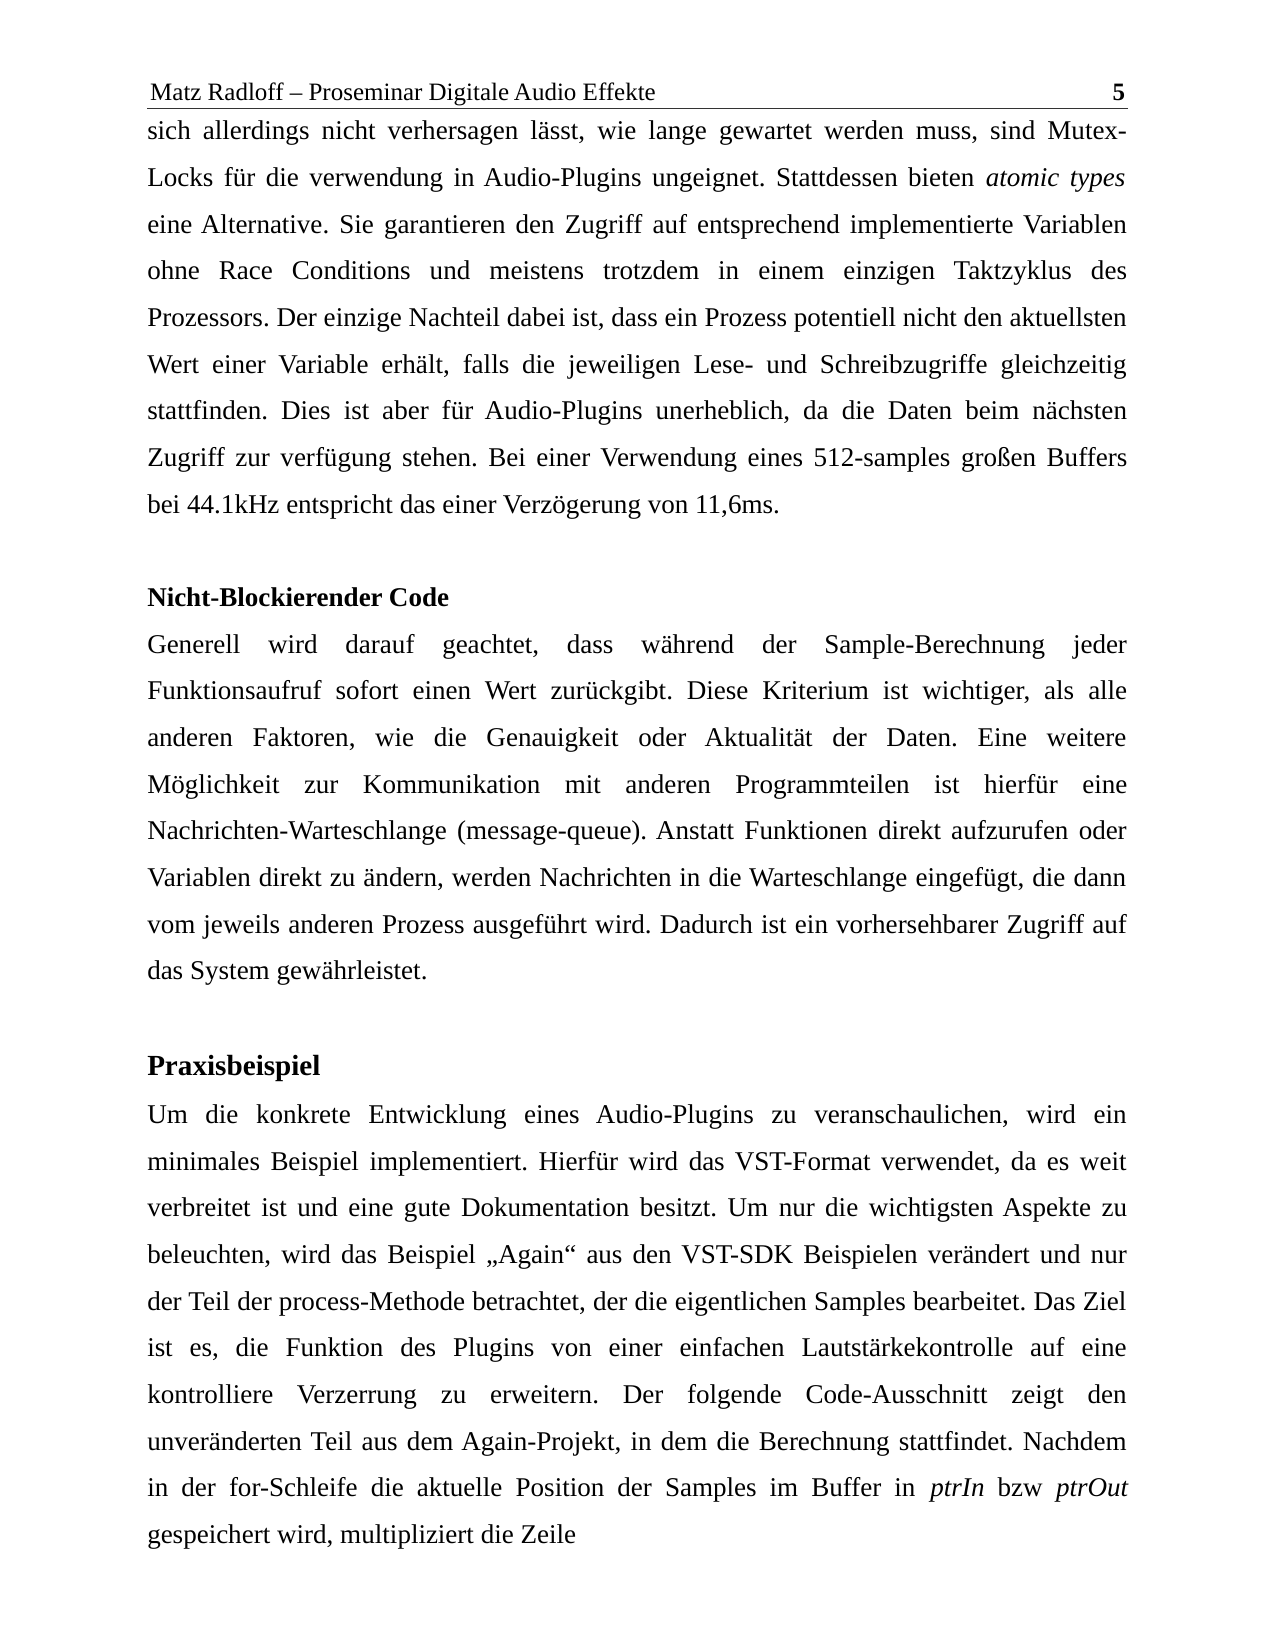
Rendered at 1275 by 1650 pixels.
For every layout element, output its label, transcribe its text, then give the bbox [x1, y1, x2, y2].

text Um die konkrete Entwicklung eines Audio-Plugins zu veranschaulichen, wird ein minimales Beispiel implementiert. Hierfür wird das VST-Format verwendet, da es weit verbreitet ist und eine gute Dokumentation besitzt. Um nur die wichtigsten Aspekte zu beleuchten, wird das Beispiel „Again“ aus den VST-SDK Beispielen verändert und nur der Teil der process-Methode betrachtet, der die eigentlichen Samples bearbeitet. Das Ziel ist es, die Funktion des Plugins von einer einfachen Lautstärkekontrolle auf eine kontrolliere Verzerrung zu erweitern. Der folgende Code-Ausschnitt zeigt den unveränderten Teil aus dem Again-Projekt, in dem die Berechnung stattfindet. Nachdem in der for-Schleife die aktuelle Position der Samples im Buffer in ptrIn bzw ptrOut gespeichert wird, multipliziert die Zeile [147, 1098, 1128, 1549]
text Generell wird darauf geachtet, dass während der Sample-Berechnung jeder Funktionsaufruf sofort einen Wert zurückgibt. Diese Kriterium ist wichtiger, als alle anderen Faktoren, wie die Genauigkeit oder Aktualität der Daten. Eine weitere Möglichkeit zur Kommunikation mit anderen Programmteilen ist hierfür eine Nachrichten-Warteschlange (message-queue). Anstatt Funktionen direkt aufzurufen oder Variablen direkt zu ändern, werden Nachrichten in die Warteschlange eingefügt, die dann vom jeweils anderen Prozess ausgeführt wird. Dadurch ist ein vorhersehbarer Zugriff auf das System gewährleistet. [147, 628, 1128, 986]
text Nicht-Blockierender Code [147, 581, 1128, 612]
text sich allerdings nicht verhersagen lässt, wie lange gewartet werden muss, sind Mutex-Locks für die verwendung in Audio-Plugins ungeignet. Stattdessen bieten atomic types eine Alternative. Sie garantieren den Zugriff auf entsprechend implementierte Variablen ohne Race Conditions und meistens trotzdem in einem einzigen Taktzyklus des Prozessors. Der einzige Nachteil dabei ist, dass ein Prozess potentiell nicht den aktuellsten Wert einer Variable erhält, falls die jeweiligen Lese- und Schreibzugriffe gleichzeitig stattfinden. Dies ist aber für Audio-Plugins unerheblich, da die Daten beim nächsten Zugriff zur verfügung stehen. Bei einer Verwendung eines 512-samples großen Buffers bei 44.1kHz entspricht das einer Verzögerung von 11,6ms. [147, 114, 1128, 519]
text Praxisbeispiel [147, 1048, 1128, 1081]
